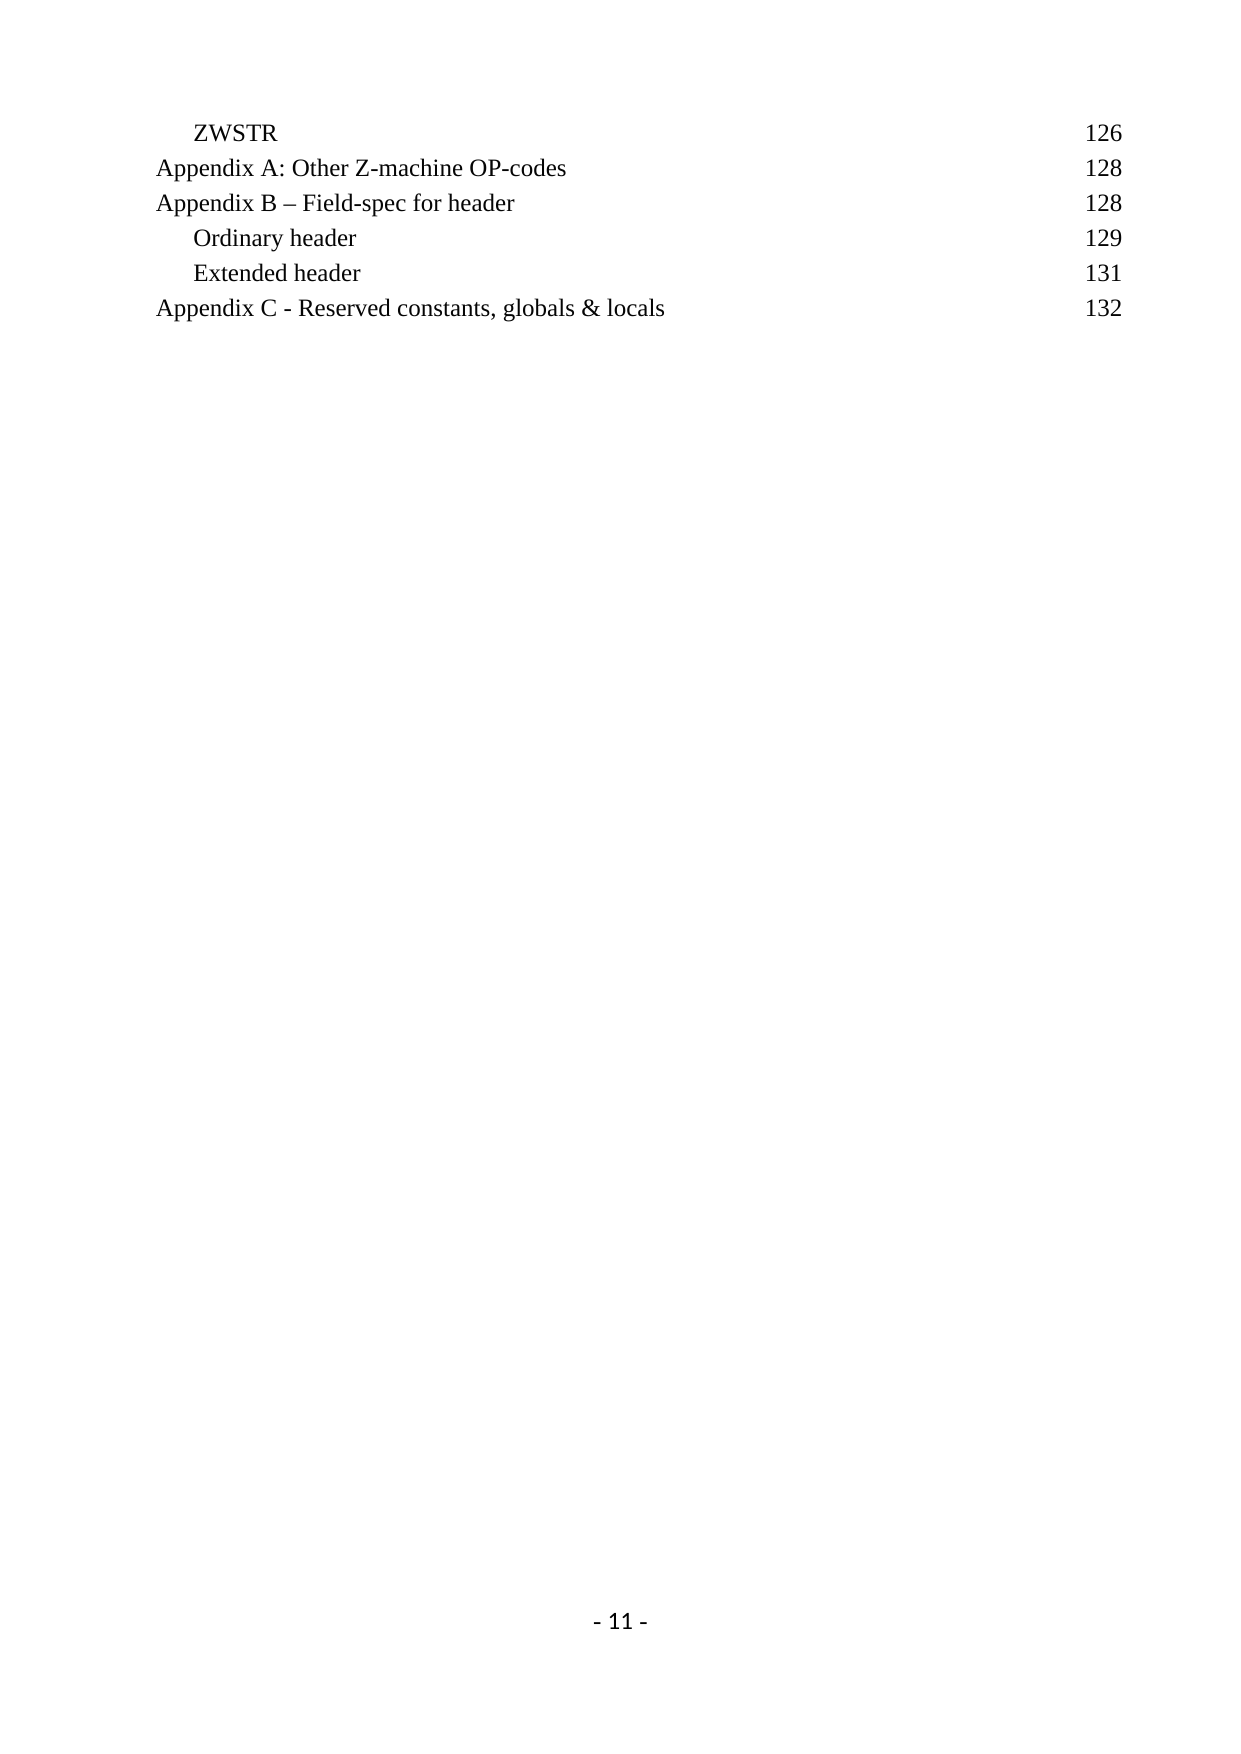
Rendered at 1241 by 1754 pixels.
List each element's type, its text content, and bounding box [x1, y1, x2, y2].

text ZWSTR 126 [193, 118, 1122, 147]
text Extended header 131 [193, 258, 1122, 287]
text Appendix B – Field-spec for header 128 [156, 188, 1122, 217]
text Appendix C - Reserved constants, globals & locals 132 [156, 293, 1122, 322]
text Appendix A: Other Z-machine OP-codes 128 [156, 153, 1122, 182]
text Ordinary header 129 [193, 223, 1122, 252]
